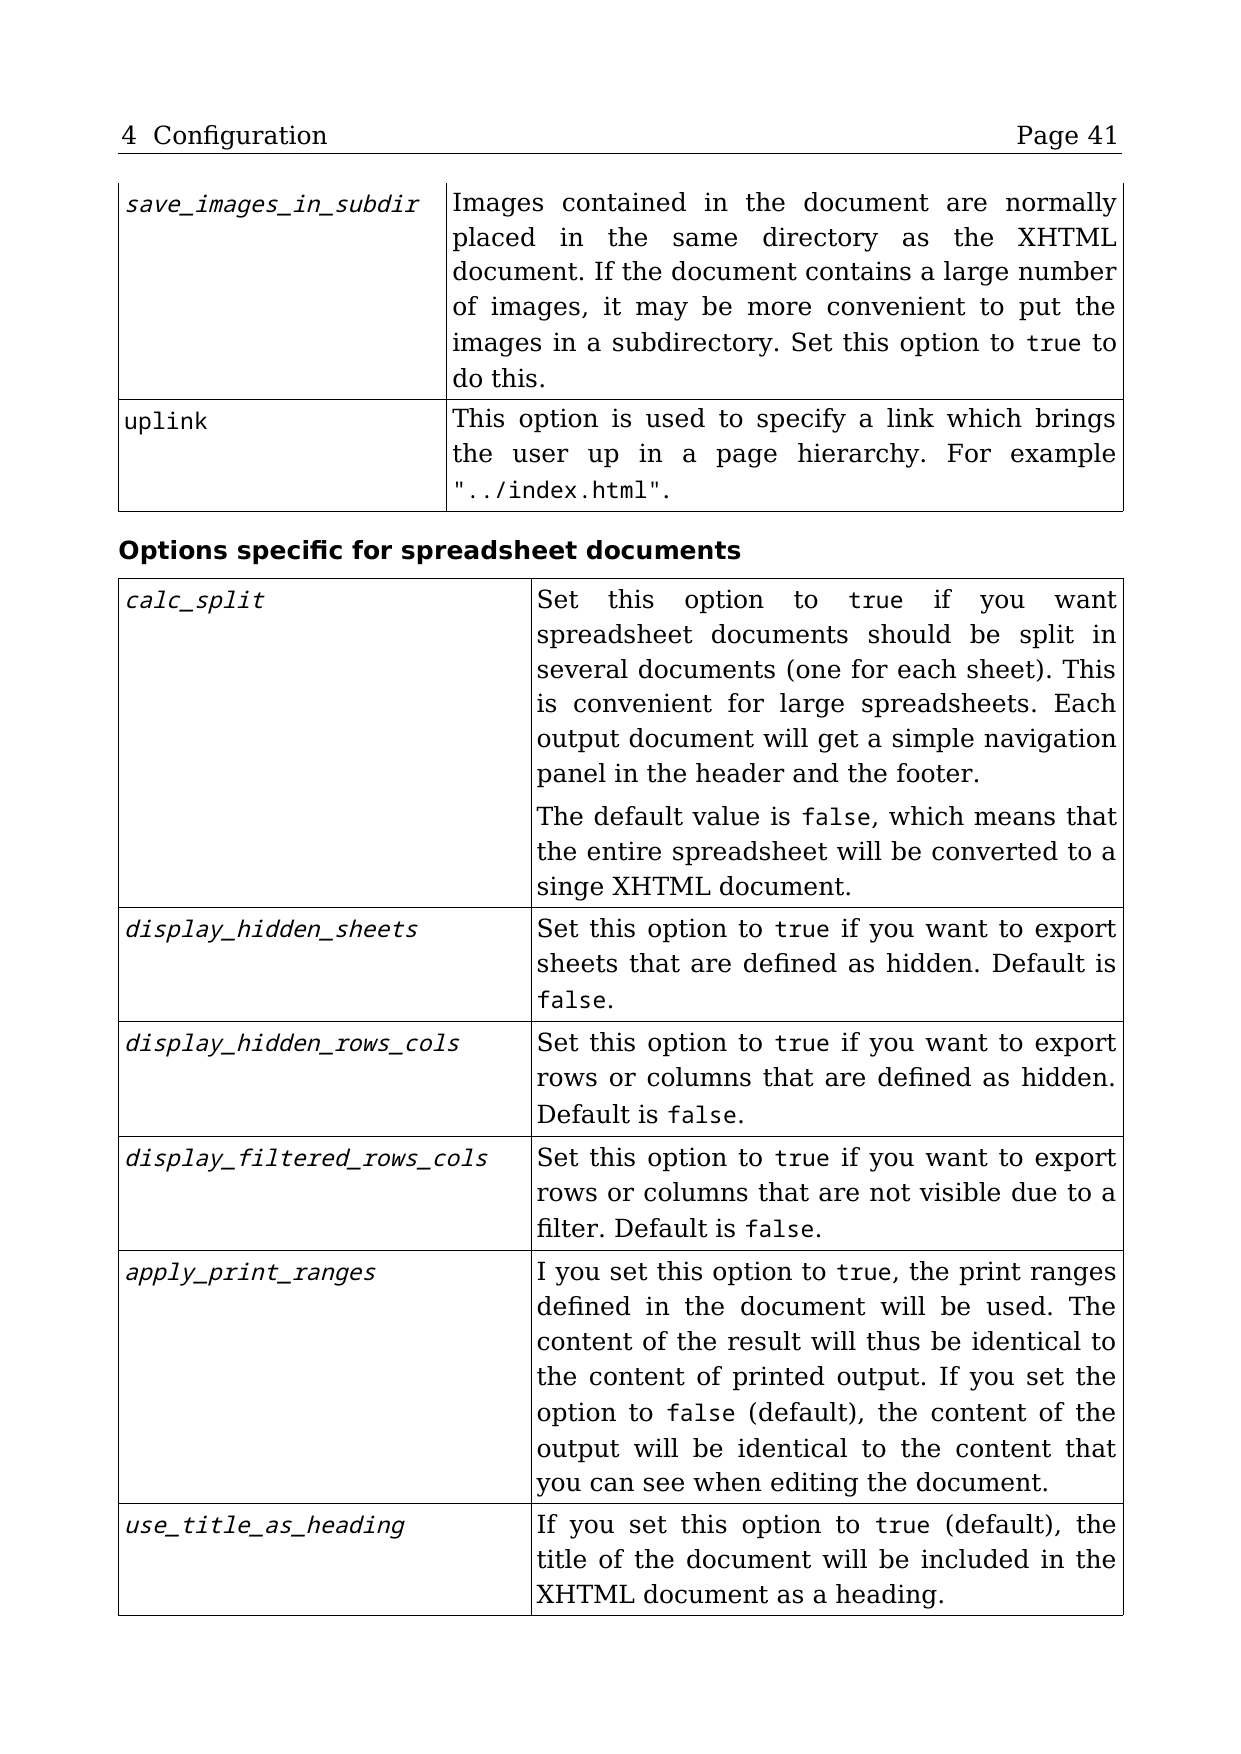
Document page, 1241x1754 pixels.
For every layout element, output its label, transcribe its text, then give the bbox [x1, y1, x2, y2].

table_cell display_filtered_rows_cols [119, 1137, 531, 1250]
table_cell If you set this option to true (default), the title of the document will be included in the XHTML document as a heading. [532, 1504, 1123, 1615]
table_cell Set this option to true if you want to export rows or columns that are not visible due to a filter. Default is false. [532, 1137, 1123, 1250]
table_header Set this option to true if you want spreadsheet documents should be split in several documents (one for each sheet). This is convenient for large spreadsheets. Each output document will get a simple navigation panel in the header and the footer. The default value is false, which means that the entire spreadsheet will be converted to a singe XHTML document. [532, 579, 1123, 907]
table_cell use_title_as_heading [119, 1504, 531, 1615]
table_cell display_hidden_rows_cols [119, 1022, 531, 1136]
table_cell This option is used to specify a link which brings the user up in a page hierarchy. For example "../index.html". [447, 400, 1123, 511]
table_cell apply_print_ranges [119, 1251, 531, 1503]
table_cell uplink [119, 400, 446, 511]
table_cell Set this option to true if you want to export rows or columns that are defined as hidden. Default is false. [532, 1022, 1123, 1136]
table_cell Set this option to true if you want to export sheets that are defined as hidden. Default is false. [532, 908, 1123, 1021]
table_cell Images contained in the document are normally placed in the same directory as the XHTML document. If the document contains a large number of images, it may be more convenient to put the images in a subdirectory. Set this option to true to do this. [447, 183, 1123, 399]
table_header calc_split [119, 579, 531, 907]
table_cell save_images_in_subdir [119, 183, 446, 399]
table_cell display_hidden_sheets [119, 908, 531, 1021]
subtitle Options specific for spreadsheet documents [118, 536, 1122, 565]
table_cell I you set this option to true, the print ranges defined in the document will be used. The content of the result will thus be identical to the content of printed output. If you set the option to false (default), the content of the output will be identical to the content that you can see when editing the document. [532, 1251, 1123, 1503]
